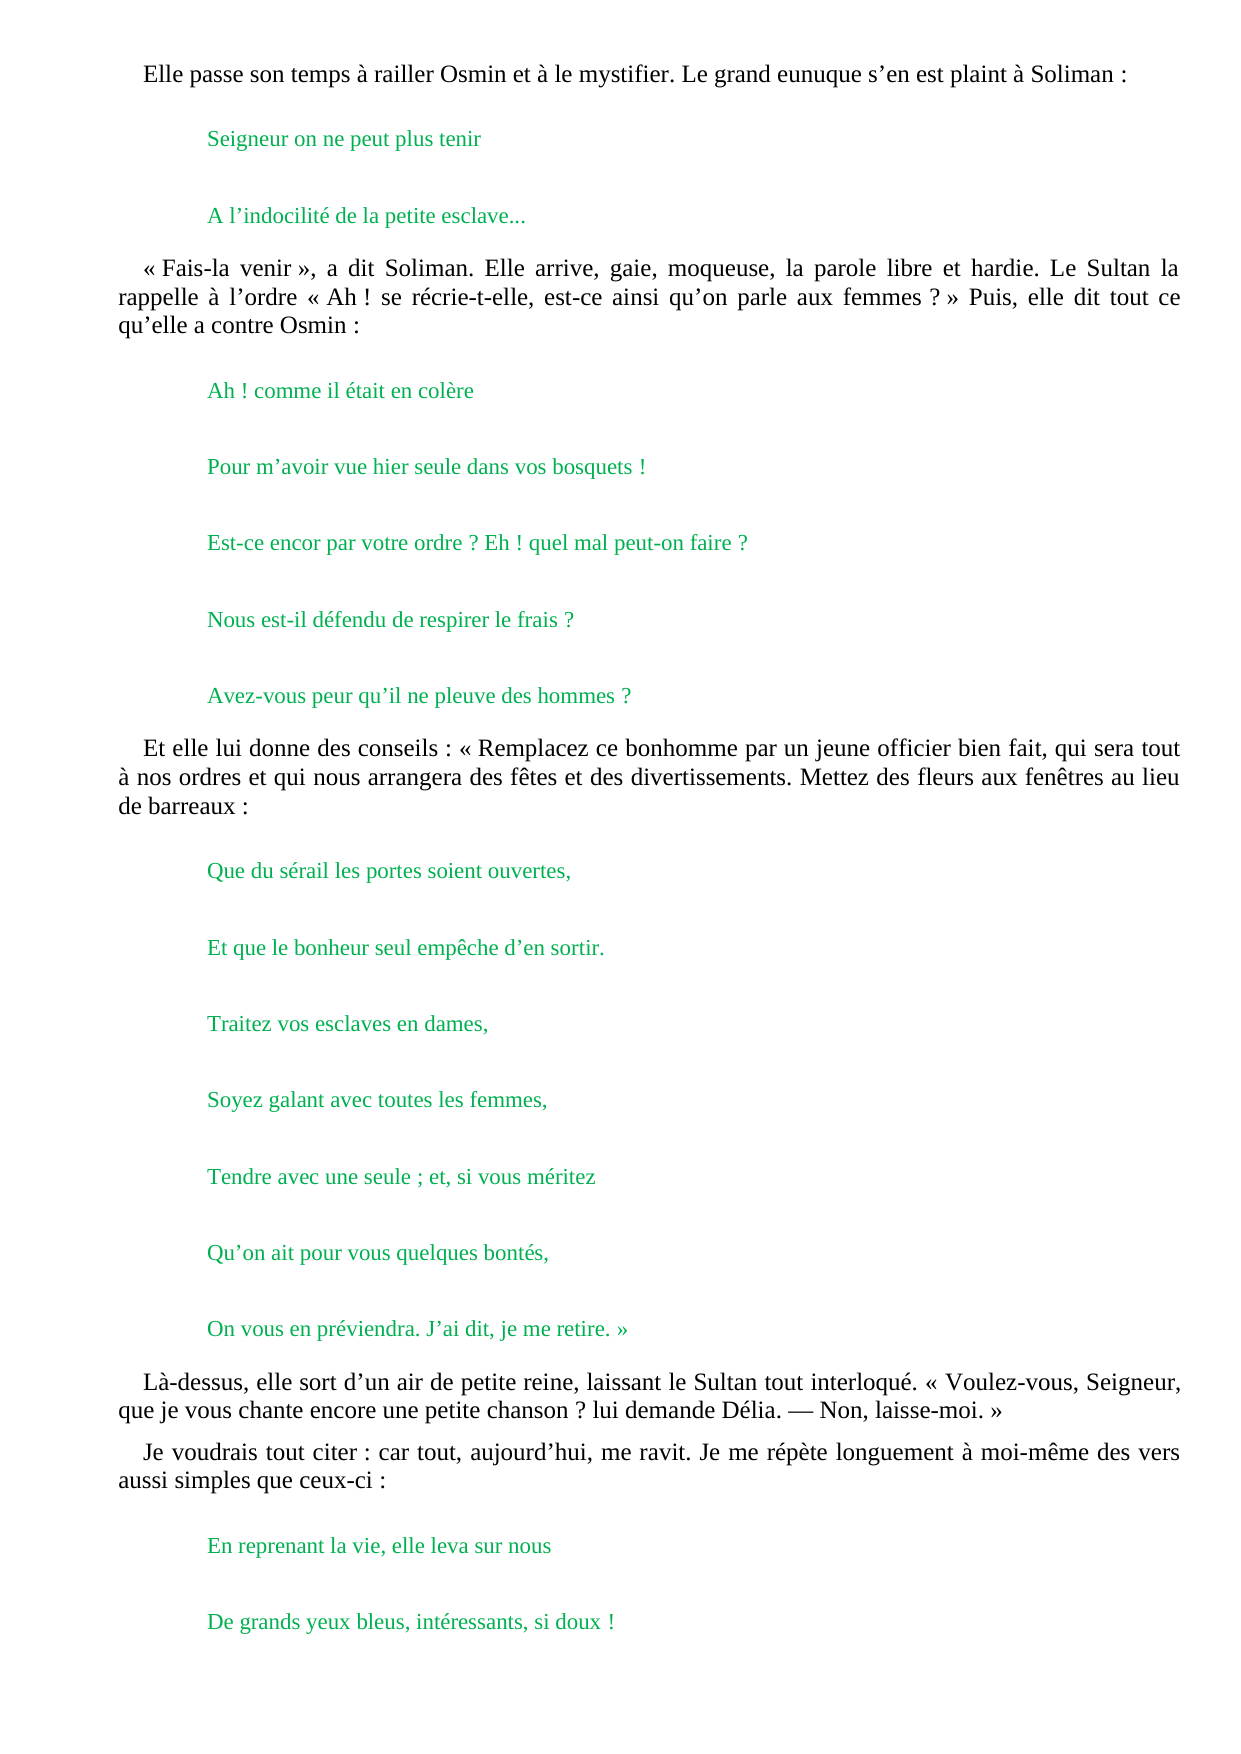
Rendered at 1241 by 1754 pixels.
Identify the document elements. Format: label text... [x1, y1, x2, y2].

text Que du sérail les portes soient ouvertes, [207, 857, 1181, 884]
text Elle passe son temps à railler Osmin et à le mystifier. Le grand eunuque s’en est plaint à Soliman : [118, 59, 1181, 88]
text Seigneur on ne peut plus tenir [207, 125, 1181, 152]
text Ah ! comme il était en colère [207, 377, 1181, 403]
text Là-dessus, elle sort d’un air de petite reine, laissant le Sultan tout interloqué. « Voulez-vous, Seigneur, que je vous chante encore une petite chanson ? lui demande Délia. — Non, laisse-moi. » [118, 1367, 1181, 1424]
text A l’indocilité de la petite esclave... [207, 202, 1181, 228]
text Nous est-il défendu de respirer le frais ? [207, 606, 1181, 632]
text On vous en préviendra. J’ai dit, je me retire. » [207, 1315, 1181, 1342]
text Soyez galant avec toutes les femmes, [207, 1086, 1181, 1113]
text Tendre avec une seule ; et, si vous méritez [207, 1163, 1181, 1189]
text Pour m’avoir vue hier seule dans vos bosquets ! [207, 453, 1181, 479]
text En reprenant la vie, elle leva sur nous [207, 1532, 1181, 1558]
text De grands yeux bleus, intéressants, si doux ! [207, 1608, 1181, 1634]
text Avez-vous peur qu’il ne pleuve des hommes ? [207, 682, 1181, 708]
text Qu’on ait pour vous quelques bontés, [207, 1239, 1181, 1265]
text Est-ce encor par votre ordre ? Eh ! quel mal peut-on faire ? [207, 529, 1181, 556]
text Et que le bonheur seul empêche d’en sortir. [207, 934, 1181, 960]
text Et elle lui donne des conseils : « Remplacez ce bonhomme par un jeune officier bien fait, qui sera tout à nos ordres et qui nous arrangera des fêtes et des divertissements. Mettez des fleurs aux fenêtres au lieu de barreaux : [118, 733, 1181, 820]
text « Fais-la venir », a dit Soliman. Elle arrive, gaie, moqueuse, la parole libre et hardie. Le Sultan la rappelle à l’ordre « Ah ! se récrie-t-elle, est-ce ainsi qu’on parle aux femmes ? » Puis, elle dit tout ce qu’elle a contre Osmin : [118, 253, 1181, 339]
text Je voudrais tout citer : car tout, aujourd’hui, me ravit. Je me répète longuement à moi-même des vers aussi simples que ceux-ci : [118, 1437, 1181, 1494]
text Traitez vos esclaves en dames, [207, 1010, 1181, 1036]
